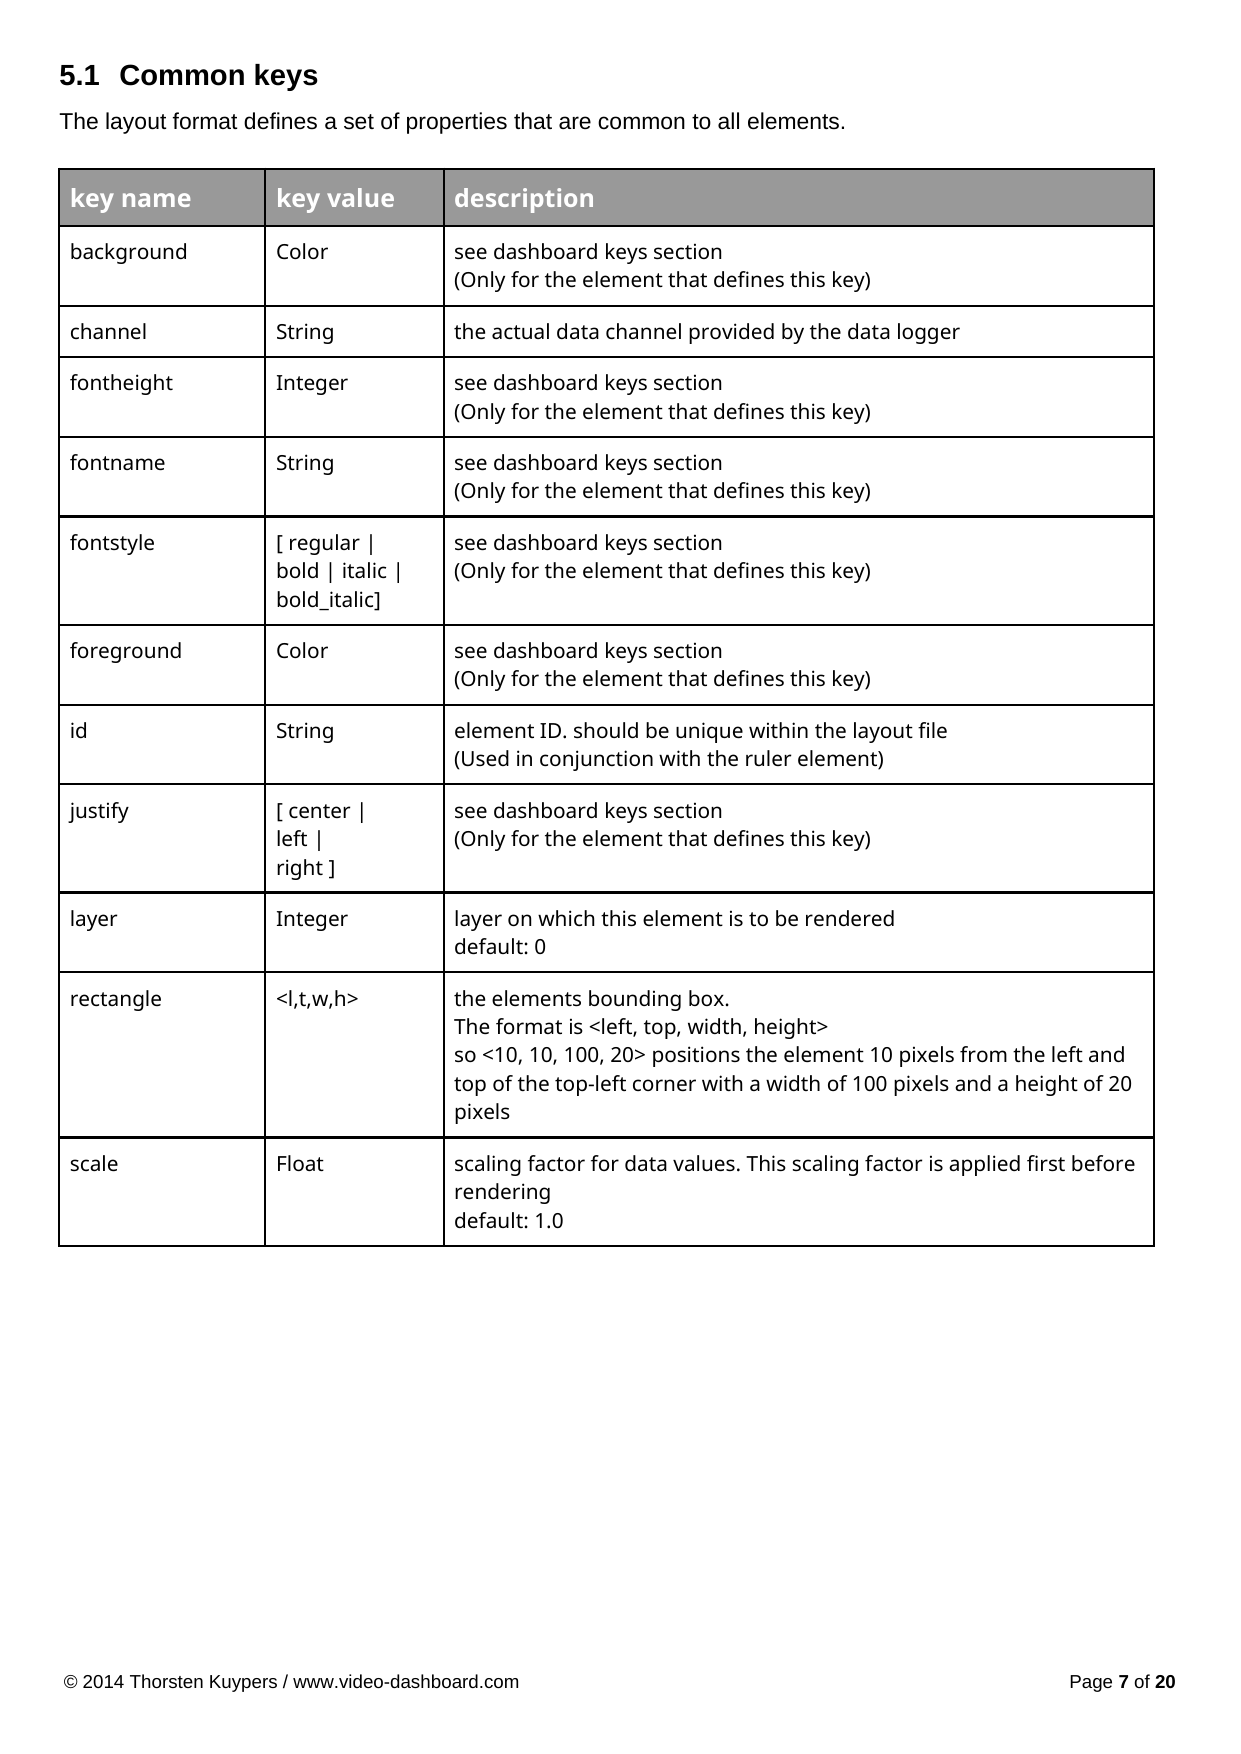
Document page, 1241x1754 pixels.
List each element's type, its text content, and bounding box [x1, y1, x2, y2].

table_cell element ID. should be unique within the layout file (Used in conjunction with the ruler element) [445, 706, 1153, 783]
table_header key value [266, 170, 443, 225]
table_cell see dashboard keys section (Only for the element that defines this key) [445, 518, 1153, 624]
table_cell Integer [266, 358, 443, 436]
table_cell fontname [60, 438, 264, 515]
table_cell see dashboard keys section (Only for the element that defines this key) [445, 358, 1153, 436]
table_cell see dashboard keys section (Only for the element that defines this key) [445, 626, 1153, 703]
table_header key name [60, 170, 264, 225]
table_cell String [266, 438, 443, 515]
table_cell fontheight [60, 358, 264, 436]
table_cell Color [266, 227, 443, 304]
table_header description [445, 170, 1153, 225]
table_cell scaling factor for data values. This scaling factor is applied first before rendering default: 1.0 [445, 1139, 1153, 1244]
table_cell [ regular | bold | italic | bold_italic] [266, 518, 443, 624]
table_cell Integer [266, 894, 443, 971]
table_cell Color [266, 626, 443, 703]
table_cell scale [60, 1139, 264, 1244]
table_cell Float [266, 1139, 443, 1244]
table_cell String [266, 307, 443, 356]
table_cell layer [60, 894, 264, 971]
table_cell the elements bounding box. The format is <left, top, width, height> so <10, 10, 100, 20> positions the element 10 pixels from the left and top of the top-left corner with a width of 100 pixels and a height of 20 pixels [445, 973, 1153, 1136]
table_cell layer on which this element is to be rendered default: 0 [445, 894, 1153, 971]
table_cell see dashboard keys section (Only for the element that defines this key) [445, 227, 1153, 304]
table_cell foreground [60, 626, 264, 703]
table_cell see dashboard keys section (Only for the element that defines this key) [445, 785, 1153, 891]
table_cell fontstyle [60, 518, 264, 624]
text The layout format defines a set of properties that are common to all elements. [59, 109, 1181, 134]
table_cell justify [60, 785, 264, 891]
table_cell rectangle [60, 973, 264, 1136]
table_cell id [60, 706, 264, 783]
table_cell see dashboard keys section (Only for the element that defines this key) [445, 438, 1153, 515]
table_cell [ center | left | right ] [266, 785, 443, 891]
table_cell channel [60, 307, 264, 356]
table_cell background [60, 227, 264, 304]
table_cell the actual data channel provided by the data logger [445, 307, 1153, 356]
subtitle Common keys [59, 59, 1181, 92]
table_cell <l,t,w,h> [266, 973, 443, 1136]
table_cell String [266, 706, 443, 783]
